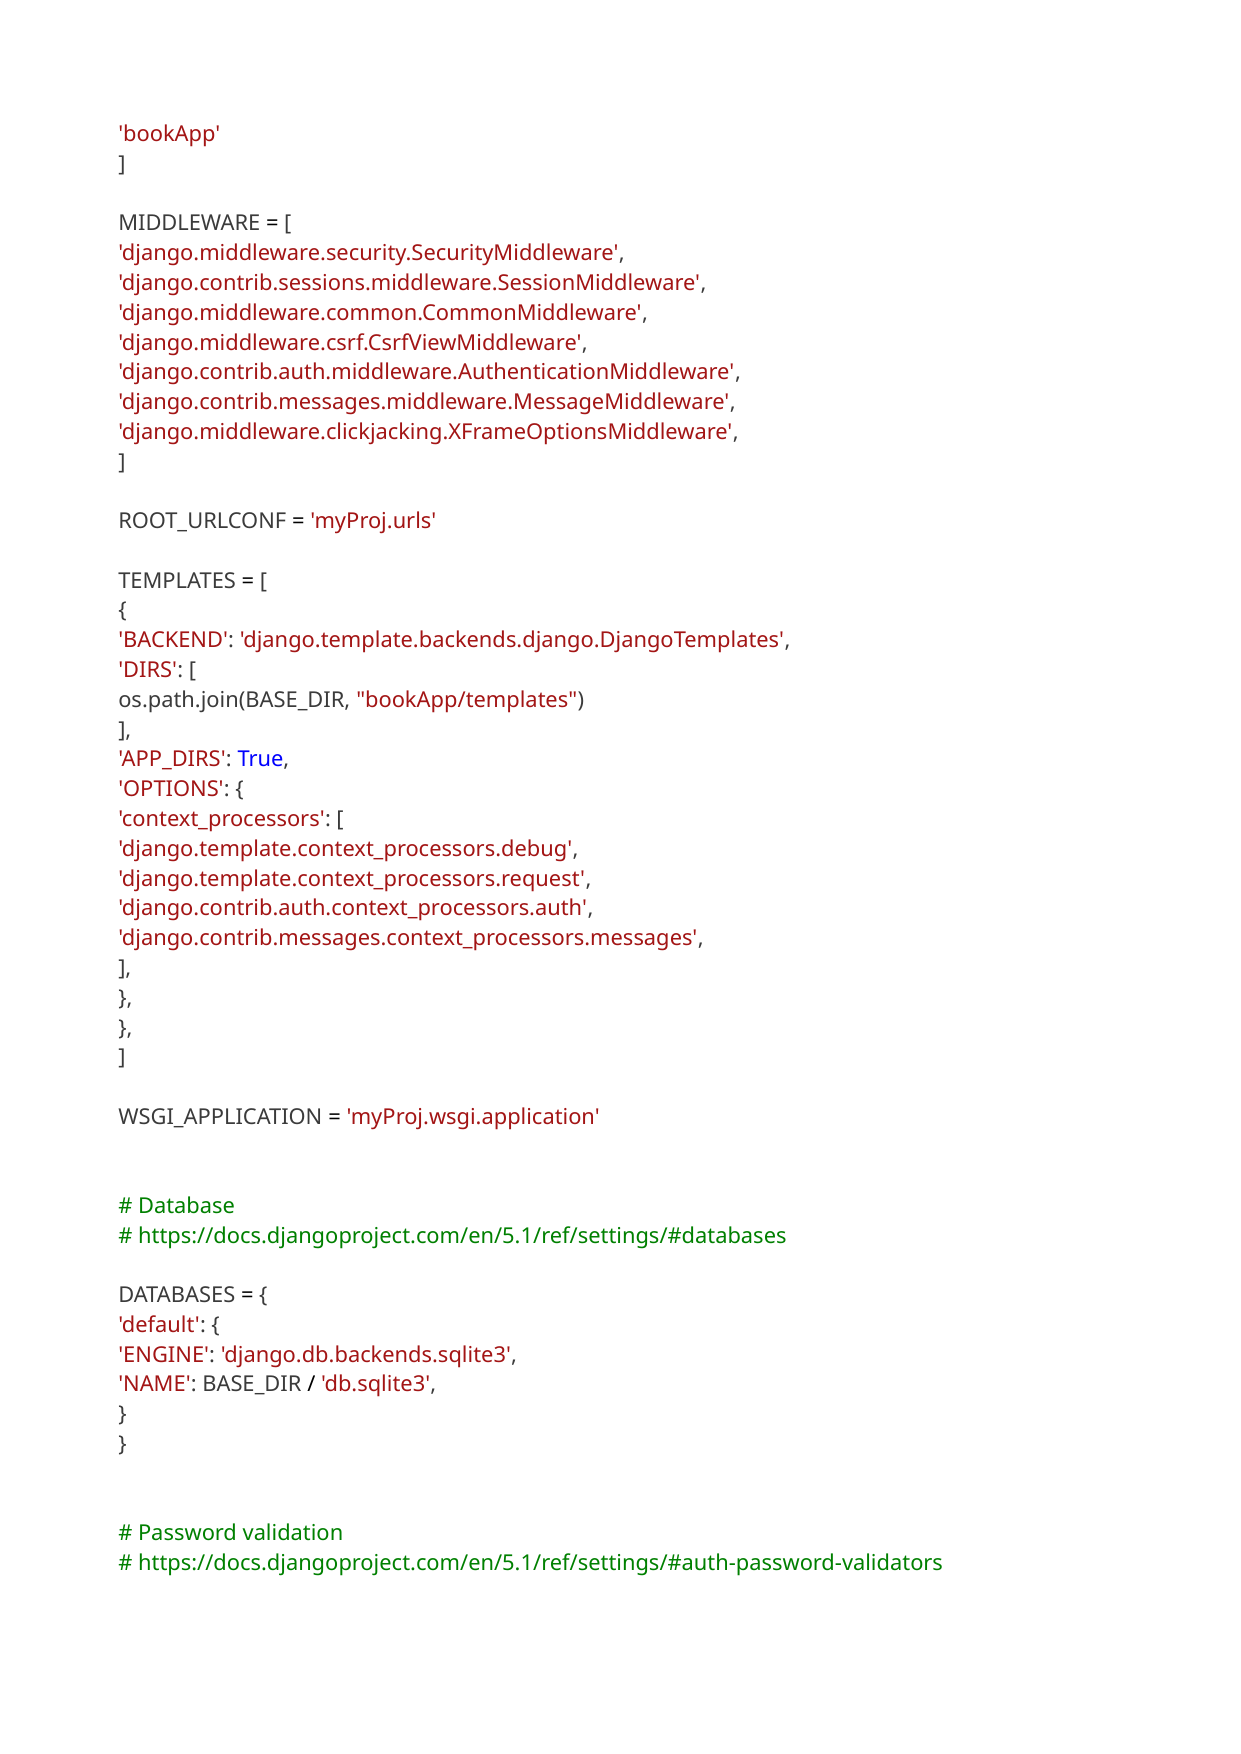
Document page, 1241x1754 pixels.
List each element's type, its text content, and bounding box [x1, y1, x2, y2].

text WSGI_APPLICATION = 'myProj.wsgi.application' [118, 1101, 1122, 1131]
text ], [118, 714, 1122, 743]
text 'APP_DIRS': True, [118, 743, 1122, 773]
text TEMPLATES = [ [118, 565, 1122, 594]
text MIDDLEWARE = [ [118, 207, 1122, 237]
text 'django.middleware.csrf.CsrfViewMiddleware', [118, 327, 1122, 356]
text ] [118, 1041, 1122, 1071]
text # Password validation [118, 1517, 1122, 1547]
text }, [118, 1012, 1122, 1041]
text 'OPTIONS': { [118, 773, 1122, 803]
text }, [118, 982, 1122, 1012]
text ] [118, 148, 1122, 178]
text } [118, 1398, 1122, 1428]
text # Database [118, 1190, 1122, 1219]
text 'django.contrib.messages.context_processors.messages', [118, 922, 1122, 952]
text 'django.middleware.security.SecurityMiddleware', [118, 237, 1122, 267]
text 'default': { [118, 1309, 1122, 1339]
text 'django.contrib.auth.middleware.AuthenticationMiddleware', [118, 356, 1122, 386]
text 'BACKEND': 'django.template.backends.django.DjangoTemplates', [118, 624, 1122, 654]
text 'django.contrib.auth.context_processors.auth', [118, 892, 1122, 922]
text 'django.contrib.sessions.middleware.SessionMiddleware', [118, 267, 1122, 297]
text 'django.contrib.messages.middleware.MessageMiddleware', [118, 386, 1122, 416]
text os.path.join(BASE_DIR, "bookApp/templates") [118, 684, 1122, 714]
text 'django.middleware.clickjacking.XFrameOptionsMiddleware', [118, 416, 1122, 446]
text # https://docs.djangoproject.com/en/5.1/ref/settings/#auth-password-validators [118, 1547, 1122, 1577]
text ROOT_URLCONF = 'myProj.urls' [118, 505, 1122, 535]
text 'django.template.context_processors.request', [118, 863, 1122, 892]
text 'bookApp' [118, 118, 1122, 148]
text } [118, 1428, 1122, 1458]
text ], [118, 952, 1122, 982]
text ] [118, 446, 1122, 476]
text 'django.template.context_processors.debug', [118, 833, 1122, 863]
text 'context_processors': [ [118, 803, 1122, 833]
text 'NAME': BASE_DIR / 'db.sqlite3', [118, 1368, 1122, 1398]
text 'ENGINE': 'django.db.backends.sqlite3', [118, 1339, 1122, 1368]
text 'django.middleware.common.CommonMiddleware', [118, 297, 1122, 327]
text { [118, 594, 1122, 624]
text DATABASES = { [118, 1279, 1122, 1309]
text # https://docs.djangoproject.com/en/5.1/ref/settings/#databases [118, 1219, 1122, 1249]
text 'DIRS': [ [118, 654, 1122, 684]
